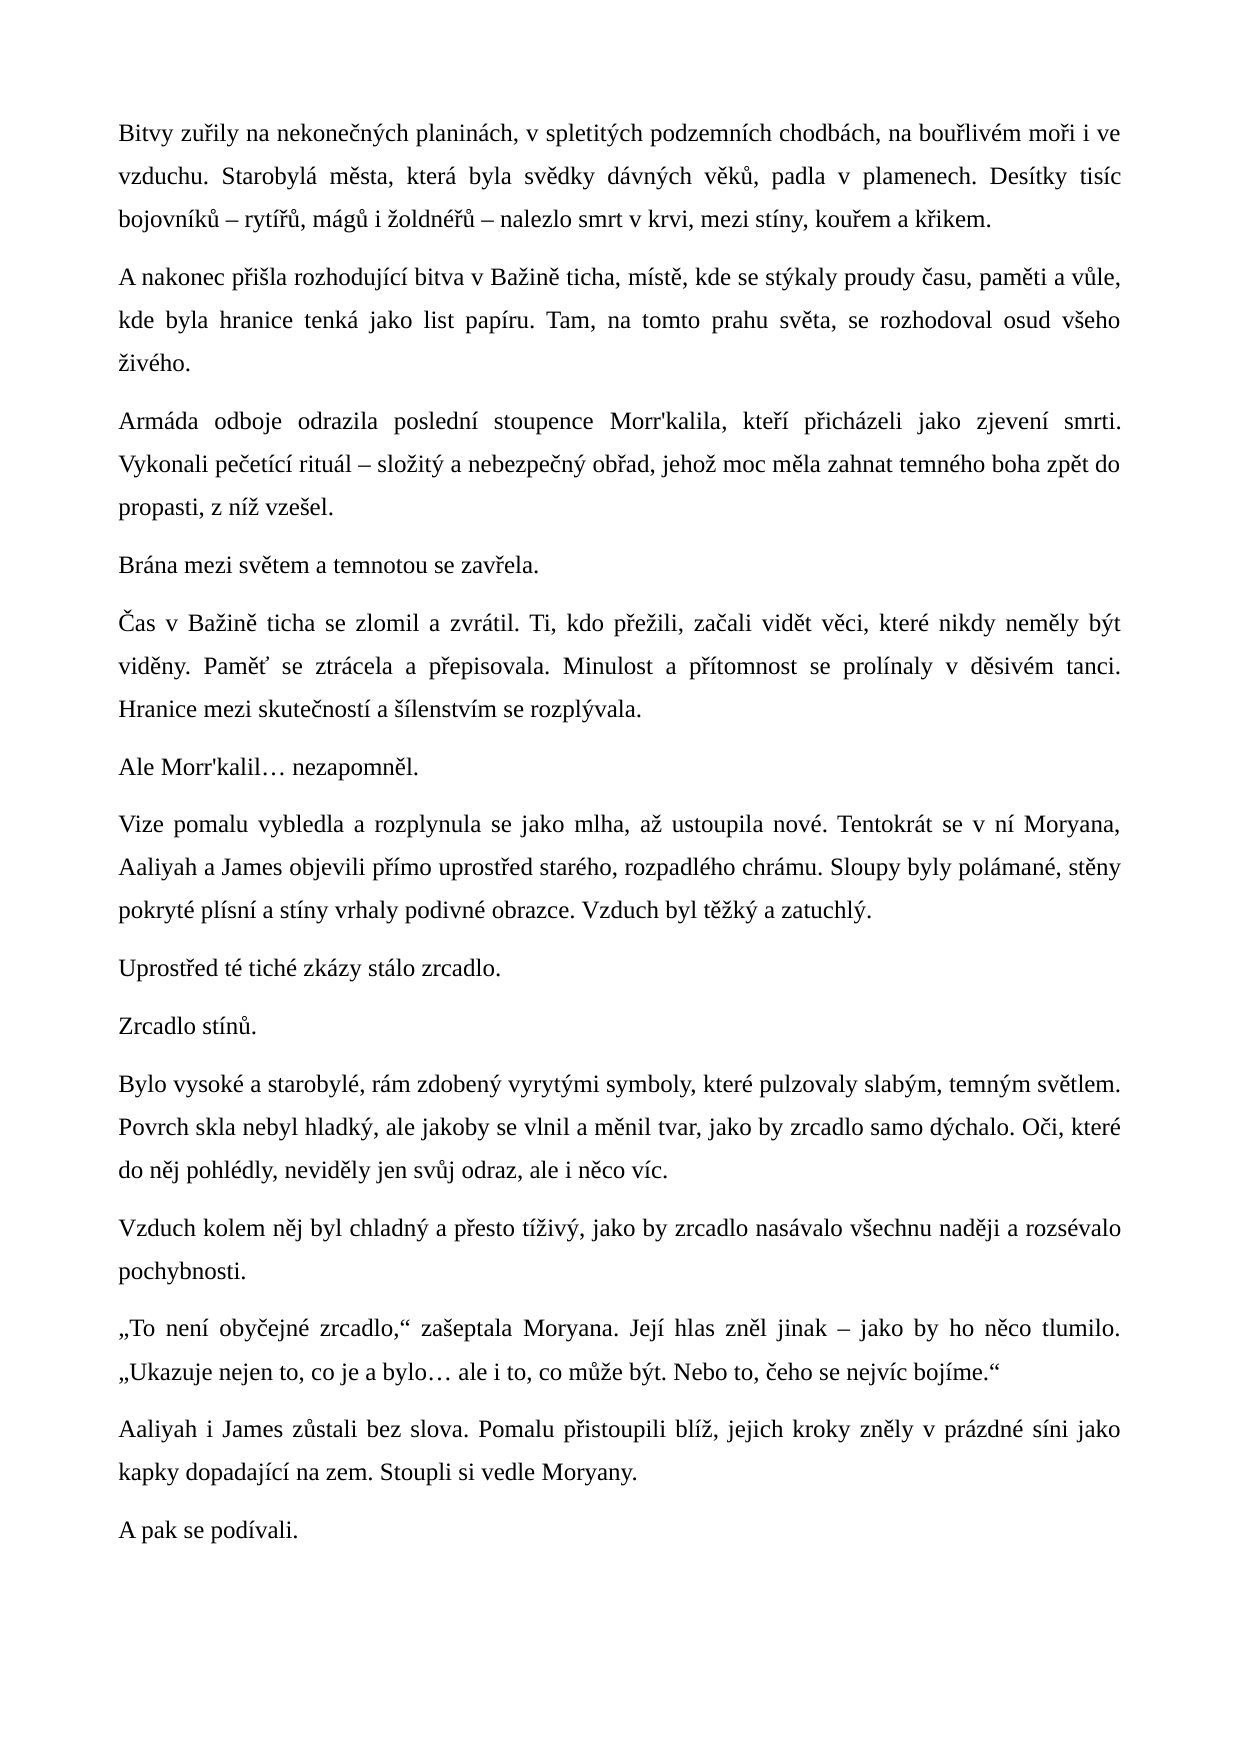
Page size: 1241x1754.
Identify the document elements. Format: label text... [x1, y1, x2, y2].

text Vize pomalu vybledla a rozplynula se jako mlha, až ustoupila nové. Tentokrát se v ní Moryana, Aaliyah a James objevili přímo uprostřed starého, rozpadlého chrámu. Sloupy byly polámané, stěny pokryté plísní a stíny vrhaly podivné obrazce. Vzduch byl těžký a zatuchlý. [118, 809, 1122, 924]
text A pak se podívali. [118, 1515, 1122, 1544]
text Bylo vysoké a starobylé, rám zdobený vyrytými symboly, které pulzovaly slabým, temným světlem. Povrch skla nebyl hladký, ale jakoby se vlnil a měnil tvar, jako by zrcadlo samo dýchalo. Oči, které do něj pohlédly, neviděly jen svůj odraz, ale i něco víc. [118, 1069, 1122, 1184]
text Bitvy zuřily na nekonečných planinách, v spletitých podzemních chodbách, na bouřlivém moři i ve vzduchu. Starobylá města, která byla svědky dávných věků, padla v plamenech. Desítky tisíc bojovníků – rytířů, mágů i žoldnéřů – nalezlo smrt v krvi, mezi stíny, kouřem a křikem. [118, 118, 1122, 233]
text Uprostřed té tiché zkázy stálo zrcadlo. [118, 953, 1122, 982]
text Ale Morr'kalil… nezapomněl. [118, 752, 1122, 780]
text Brána mezi světem a temnotou se zavřela. [118, 550, 1122, 579]
text „To není obyčejné zrcadlo,“ zašeptala Moryana. Její hlas zněl jinak – jako by ho něco tlumilo. „Ukazuje nejen to, co je a bylo… ale i to, co může být. Nebo to, čeho se nejvíc bojíme.“ [118, 1313, 1122, 1385]
text Vzduch kolem něj byl chladný a přesto tíživý, jako by zrcadlo nasávalo všechnu naději a rozsévalo pochybnosti. [118, 1213, 1122, 1284]
text Armáda odboje odrazila poslední stoupence Morr'kalila, kteří přicházeli jako zjevení smrti. Vykonali pečetící rituál – složitý a nebezpečný obřad, jehož moc měla zahnat temného boha zpět do propasti, z níž vzešel. [118, 406, 1122, 521]
text Zrcadlo stínů. [118, 1011, 1122, 1040]
text A nakonec přišla rozhodující bitva v Bažině ticha, místě, kde se stýkaly proudy času, paměti a vůle, kde byla hranice tenká jako list papíru. Tam, na tomto prahu světa, se rozhodoval osud všeho živého. [118, 262, 1122, 377]
text Čas v Bažině ticha se zlomil a zvrátil. Ti, kdo přežili, začali vidět věci, které nikdy neměly být viděny. Paměť se ztrácela a přepisovala. Minulost a přítomnost se prolínaly v děsivém tanci. Hranice mezi skutečností a šílenstvím se rozplývala. [118, 608, 1122, 723]
text Aaliyah i James zůstali bez slova. Pomalu přistoupili blíž, jejich kroky zněly v prázdné síni jako kapky dopadající na zem. Stoupli si vedle Moryany. [118, 1414, 1122, 1486]
